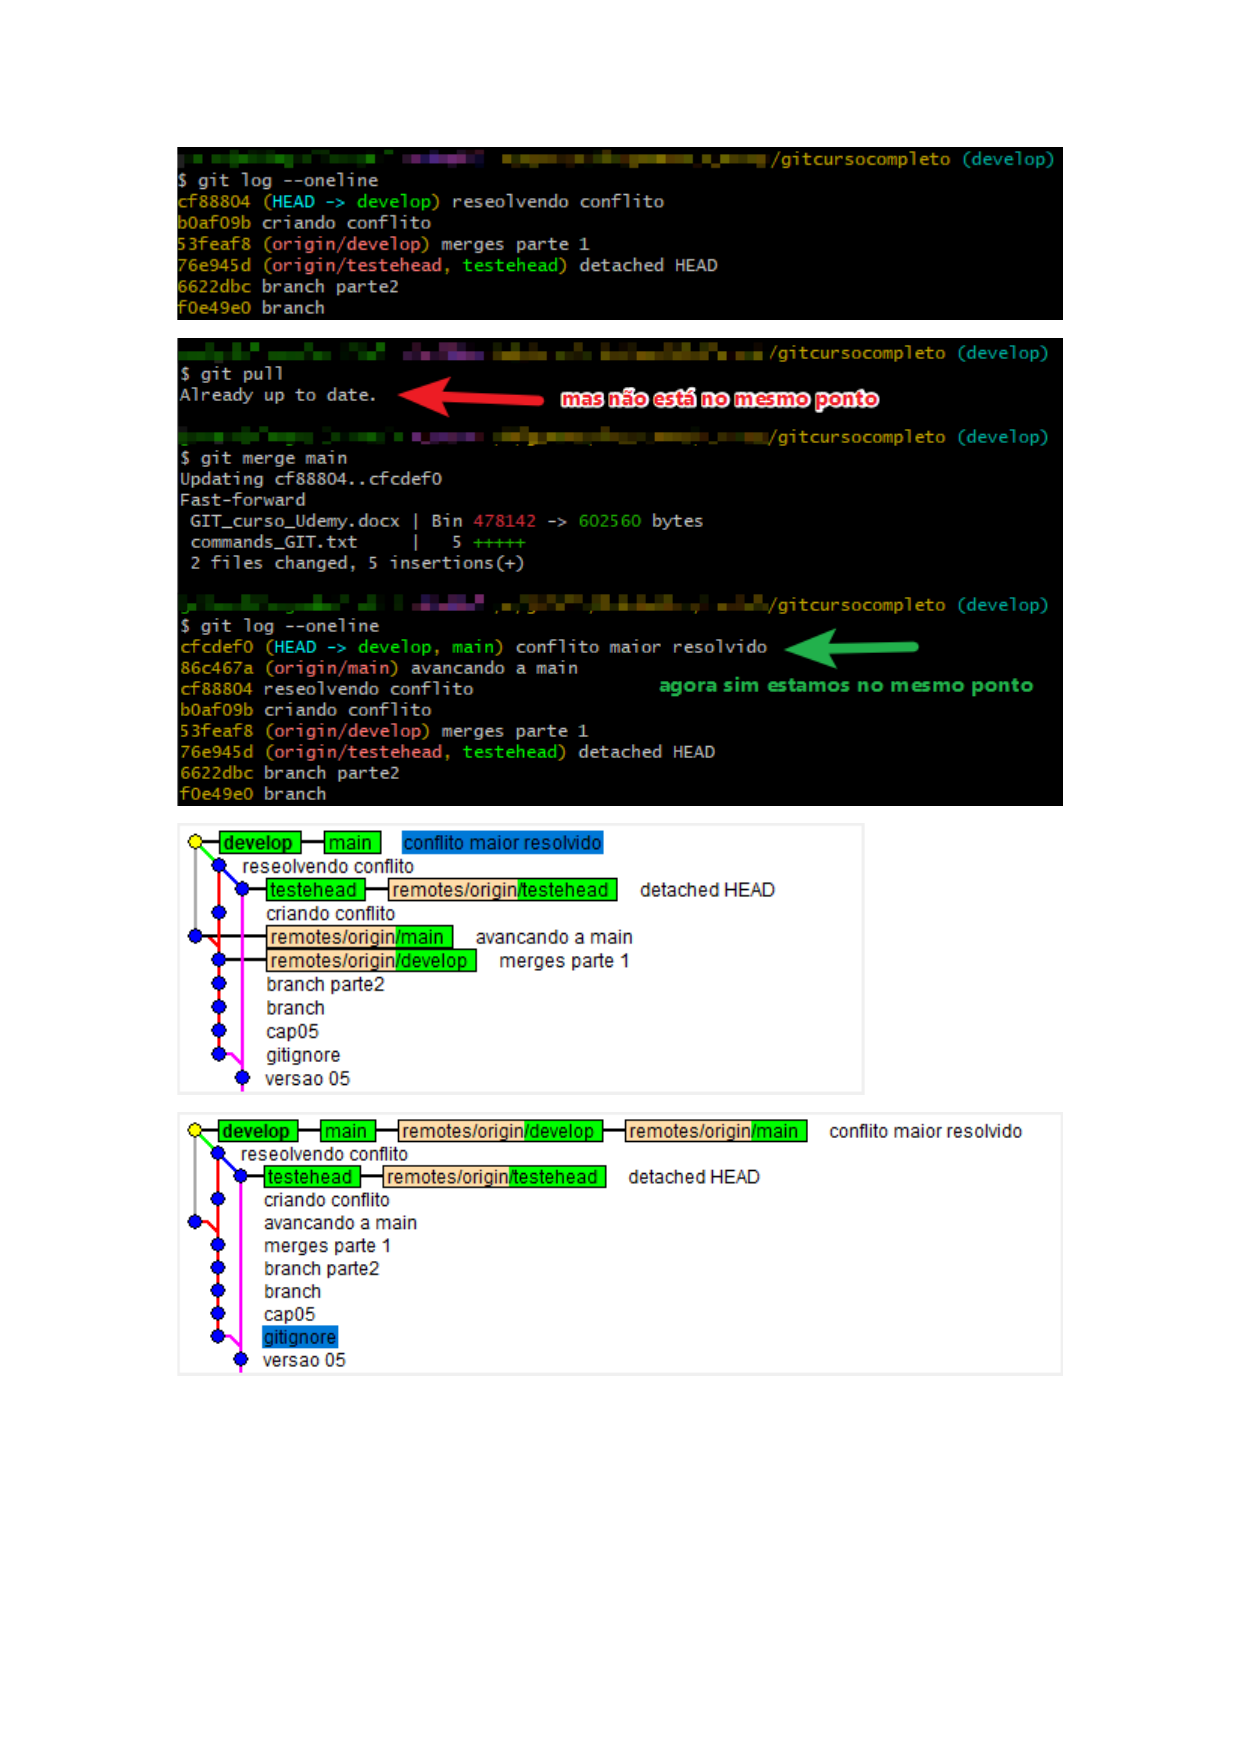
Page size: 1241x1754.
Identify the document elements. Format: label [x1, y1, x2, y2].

picture [177, 1112, 1063, 1376]
picture [177, 147, 1063, 320]
picture [177, 338, 1063, 806]
picture [177, 823, 865, 1095]
